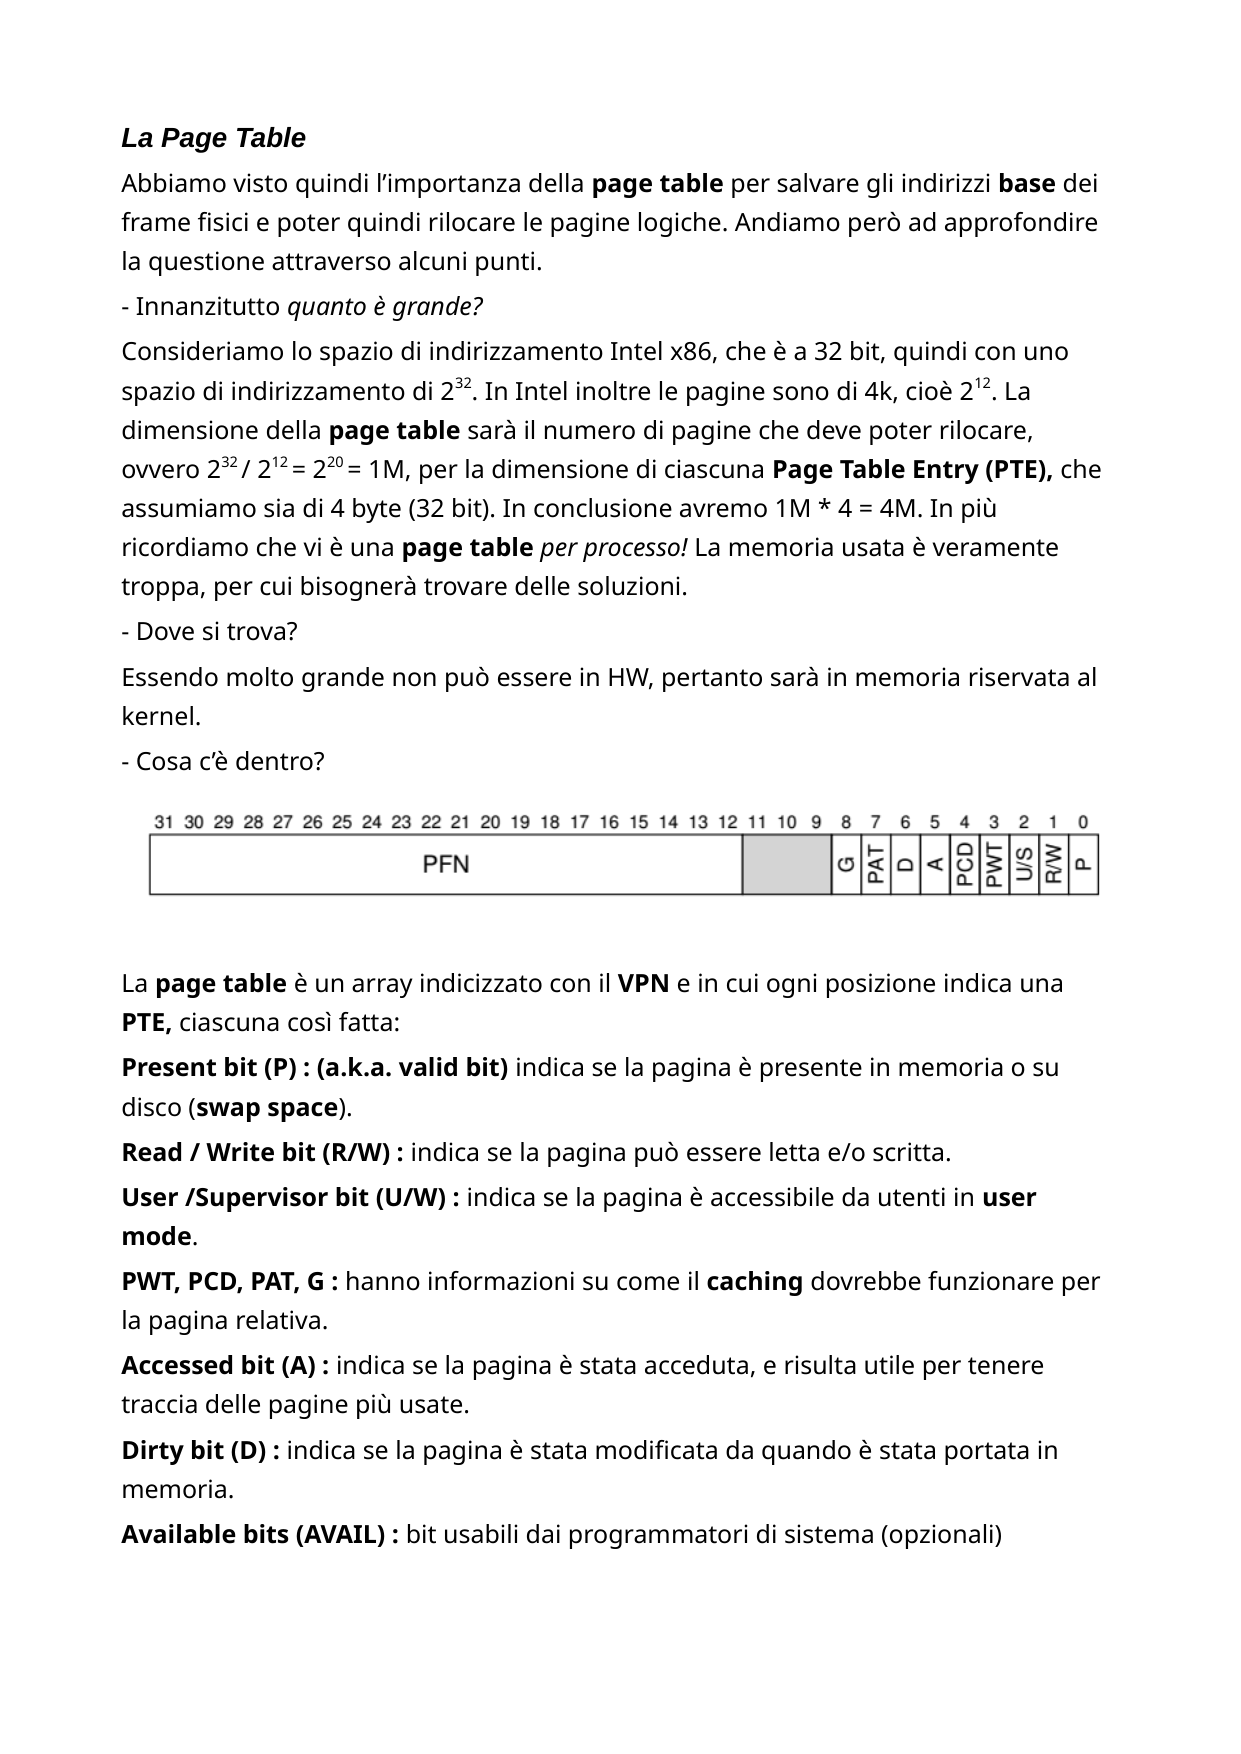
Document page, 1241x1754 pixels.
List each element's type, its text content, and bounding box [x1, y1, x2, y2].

text Available bits (AVAIL) : bit usabili dai programmatori di sistema (opzionali) [121, 1517, 1119, 1551]
text Consideriamo lo spazio di indirizzamento Intel x86, che è a 32 bit, quindi con uno spazio di indirizzamento di 232. In Intel inoltre le pagine sono di 4k, cioè 212. La dimensione della page table sarà il numero di pagine che deve poter rilocare, ovvero 232 / 212 = 220 = 1M, per la dimensione di ciascuna Page Table Entry (PTE), che assumiamo sia di 4 byte (32 bit). In conclusione avremo 1M * 4 = 4M. In più ricordiamo che vi è una page table per processo! La memoria usata è veramente troppa, per cui bisognerà trovare delle soluzioni. [121, 334, 1119, 603]
text La page table è un array indicizzato con il VPN e in cui ogni posizione indica una PTE, ciascuna così fatta: [121, 966, 1119, 1039]
subtitle La Page Table [121, 121, 1119, 153]
text Abbiamo visto quindi l’importanza della page table per salvare gli indirizzi base dei frame fisici e poter quindi rilocare le pagine logiche. Andiamo però ad approfondire la questione attraverso alcuni punti. [121, 165, 1119, 278]
text - Dove si trova? [121, 614, 1119, 648]
text User /Supervisor bit (U/W) : indica se la pagina è accessibile da utenti in user mode. [121, 1179, 1119, 1253]
text - Cosa c’è dentro? [121, 743, 1119, 777]
picture [121, 790, 1120, 916]
text Present bit (P) : (a.k.a. valid bit) indica se la pagina è presente in memoria o su disco (swap space). [121, 1050, 1119, 1123]
text Essendo molto grande non può essere in HW, pertanto sarà in memoria riservata al kernel. [121, 659, 1119, 732]
text Accessed bit (A) : indica se la pagina è stata acceduta, e risulta utile per tenere traccia delle pagine più usate. [121, 1348, 1119, 1421]
text PWT, PCD, PAT, G : hanno informazioni su come il caching dovrebbe funzionare per la pagina relativa. [121, 1264, 1119, 1337]
text Dirty bit (D) : indica se la pagina è stata modificata da quando è stata portata in memoria. [121, 1432, 1119, 1506]
text Read / Write bit (R/W) : indica se la pagina può essere letta e/o scritta. [121, 1134, 1119, 1168]
text - Innanzitutto quanto è grande? [121, 289, 1119, 323]
